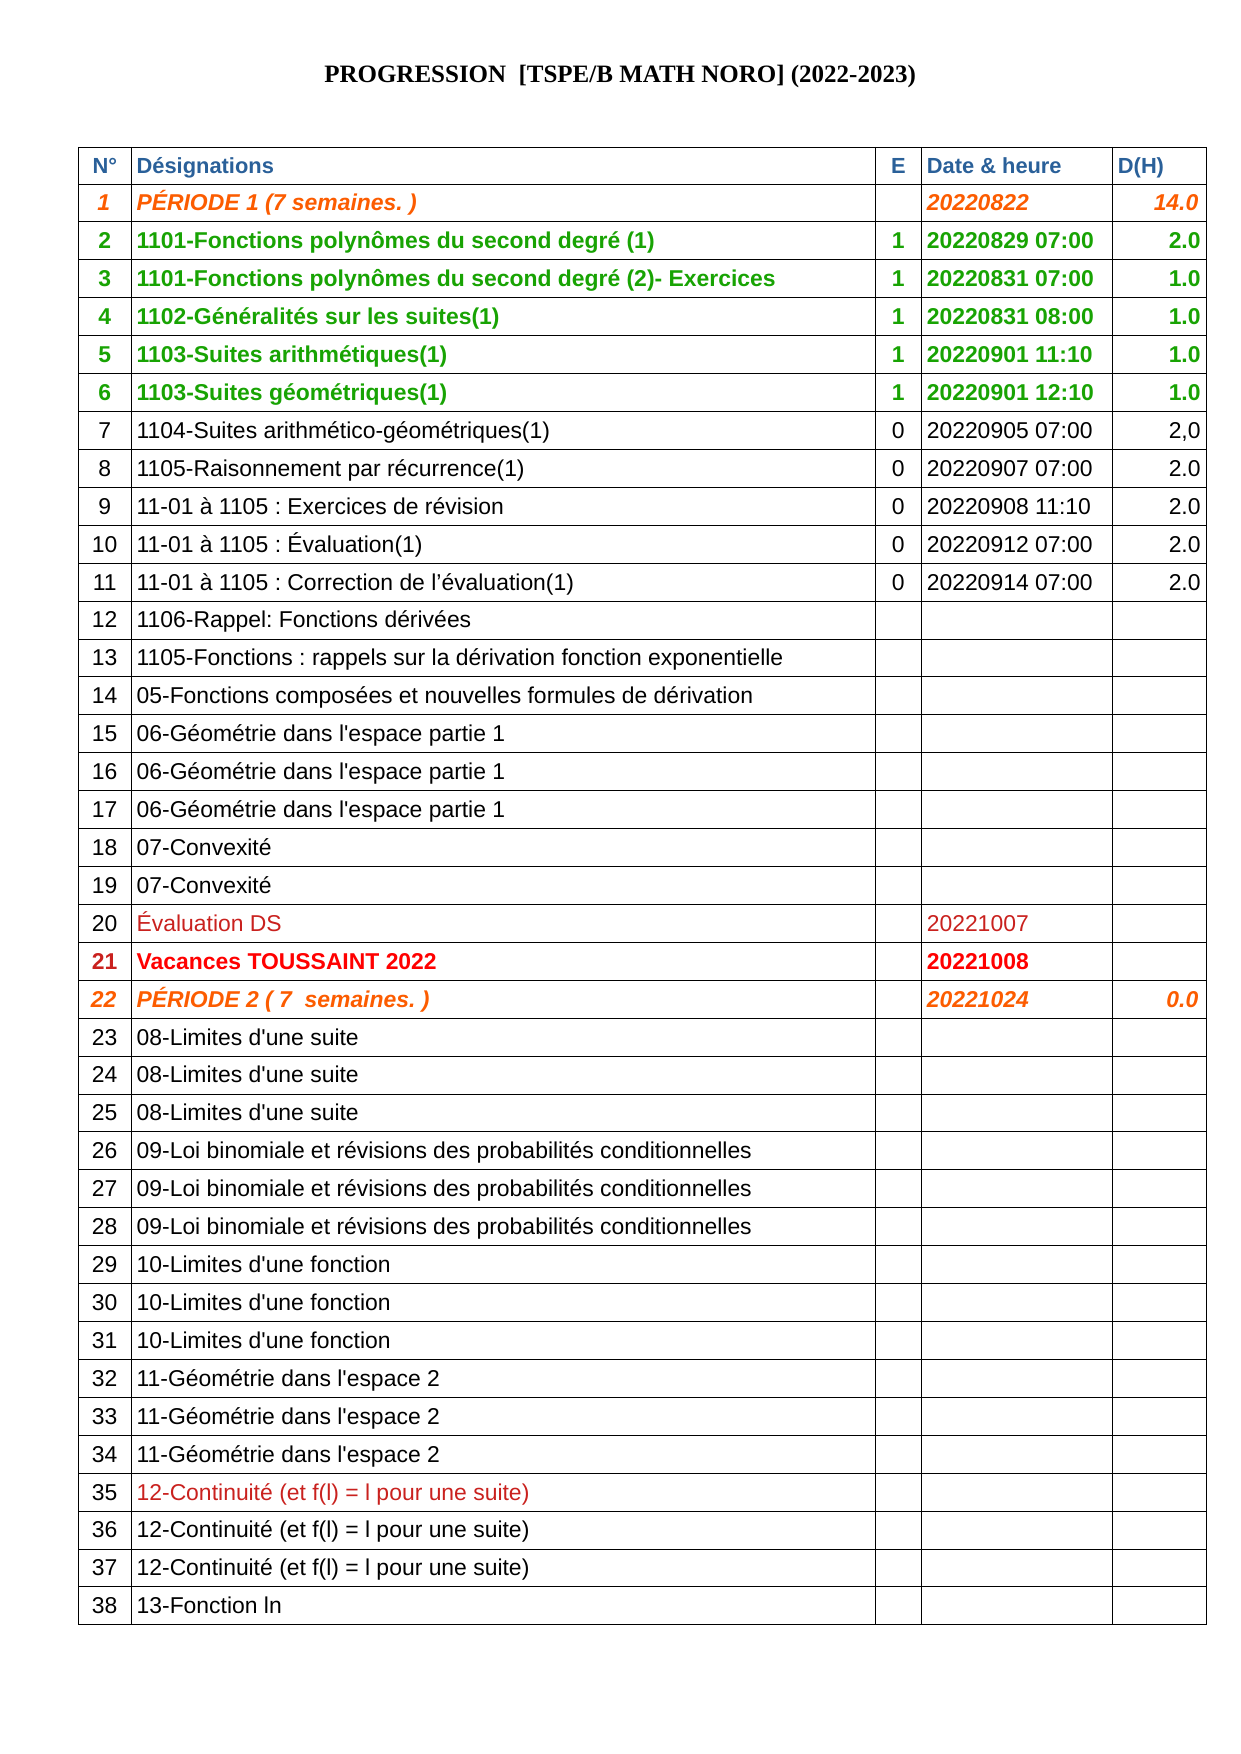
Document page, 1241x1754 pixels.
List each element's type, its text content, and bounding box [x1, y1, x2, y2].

table_cell Vacances TOUSSAINT 2022 [132, 943, 875, 980]
table_cell 2,0 [1113, 412, 1206, 449]
table_cell 3 [79, 260, 131, 297]
table_cell 1 [876, 298, 921, 335]
table_cell [876, 1019, 921, 1056]
table_cell 28 [79, 1208, 131, 1245]
table_cell 27 [79, 1170, 131, 1207]
table_cell 18 [79, 829, 131, 866]
table_cell 1 [876, 260, 921, 297]
table_cell [1113, 1322, 1206, 1359]
table_cell [1113, 1132, 1206, 1169]
table_cell 10-Limites d'une fonction [132, 1284, 875, 1321]
table_cell [876, 1057, 921, 1093]
table_cell [922, 677, 1112, 714]
table_cell [1113, 1398, 1206, 1435]
table_cell [876, 1132, 921, 1169]
table_cell 06-Géométrie dans l'espace partie 1 [132, 791, 875, 828]
table_cell 1105-Fonctions : rappels sur la dérivation fonction exponentielle [132, 640, 875, 676]
table_cell [922, 1132, 1112, 1169]
table_cell 06-Géométrie dans l'espace partie 1 [132, 753, 875, 790]
table_cell 20220822 [922, 185, 1112, 221]
table_cell 20220831 07:00 [922, 260, 1112, 297]
table_cell [876, 1474, 921, 1511]
table_cell 26 [79, 1132, 131, 1169]
table_cell [876, 1512, 921, 1548]
table_header Date & heure [922, 148, 1112, 183]
table_cell [876, 1398, 921, 1435]
table_cell 16 [79, 753, 131, 790]
table_cell [876, 1284, 921, 1321]
table_cell [1113, 1284, 1206, 1321]
table_cell 34 [79, 1436, 131, 1473]
table_cell [1113, 1360, 1206, 1397]
table_cell 5 [79, 336, 131, 373]
table_cell [1113, 829, 1206, 866]
table_cell [922, 1057, 1112, 1093]
table_cell 36 [79, 1512, 131, 1548]
table_cell 0,0 [1113, 981, 1206, 1018]
table_cell 11-01 à 1105 : Évaluation(1) [132, 526, 875, 563]
table_cell [922, 753, 1112, 790]
table_cell 2,0 [1113, 222, 1206, 259]
table_cell [922, 1587, 1112, 1624]
table_cell [922, 715, 1112, 752]
table_cell 09-Loi binomiale et révisions des probabilités conditionnelles [132, 1208, 875, 1245]
table_cell 08-Limites d'une suite [132, 1057, 875, 1093]
table_cell [876, 981, 921, 1018]
table_cell [922, 791, 1112, 828]
table_cell 20220901 12:10 [922, 374, 1112, 411]
table_cell 20220914 07:00 [922, 564, 1112, 601]
table_cell 31 [79, 1322, 131, 1359]
table_header N° [79, 148, 131, 183]
table_cell [1113, 1587, 1206, 1624]
table_cell 08-Limites d'une suite [132, 1095, 875, 1131]
table_cell 1 [876, 374, 921, 411]
table_cell [1113, 867, 1206, 904]
table_cell 20220905 07:00 [922, 412, 1112, 449]
table_cell 20220829 07:00 [922, 222, 1112, 259]
table_cell [1113, 1208, 1206, 1245]
table_cell 12-Continuité (et f(l) = l pour une suite) [132, 1550, 875, 1586]
table_cell [922, 867, 1112, 904]
table_cell [922, 1512, 1112, 1548]
table_cell [922, 1170, 1112, 1207]
table_cell 20220912 07:00 [922, 526, 1112, 563]
table_cell 21 [79, 943, 131, 980]
table_cell 1 [79, 185, 131, 221]
table_cell 1,0 [1113, 336, 1206, 373]
table_cell [876, 867, 921, 904]
table_cell 05-Fonctions composées et nouvelles formules de dérivation [132, 677, 875, 714]
table_cell 8 [79, 450, 131, 487]
table_cell 1102-Généralités sur les suites(1) [132, 298, 875, 335]
table_cell [1113, 1170, 1206, 1207]
table_cell 08-Limites d'une suite [132, 1019, 875, 1056]
table_cell [922, 1550, 1112, 1586]
table_cell [922, 1360, 1112, 1397]
table_cell 1,0 [1113, 260, 1206, 297]
table_cell [1113, 1019, 1206, 1056]
table_cell 20220901 11:10 [922, 336, 1112, 373]
table_header Désignations [132, 148, 875, 183]
table_cell 1104-Suites arithmético-géométriques(1) [132, 412, 875, 449]
table_cell 20 [79, 905, 131, 942]
table_cell 10-Limites d'une fonction [132, 1246, 875, 1283]
table_cell [876, 1170, 921, 1207]
table_cell [1113, 1512, 1206, 1548]
table_cell PÉRIODE 1 (7 semaines. ) [132, 185, 875, 221]
table_cell [876, 1246, 921, 1283]
table_cell 24 [79, 1057, 131, 1093]
table_cell 11-Géométrie dans l'espace 2 [132, 1360, 875, 1397]
table_cell [1113, 943, 1206, 980]
table_cell 1101-Fonctions polynômes du second degré (1) [132, 222, 875, 259]
table_cell [876, 829, 921, 866]
table_cell 11-01 à 1105 : Correction de l’évaluation(1) [132, 564, 875, 601]
table_cell [1113, 1246, 1206, 1283]
table_cell 9 [79, 488, 131, 525]
table_cell [1113, 715, 1206, 752]
table_cell [1113, 1474, 1206, 1511]
table_cell 0 [876, 564, 921, 601]
table_cell 20221024 [922, 981, 1112, 1018]
table_cell [922, 1398, 1112, 1435]
table_cell 06-Géométrie dans l'espace partie 1 [132, 715, 875, 752]
table_cell 17 [79, 791, 131, 828]
table_cell 15 [79, 715, 131, 752]
table_cell 29 [79, 1246, 131, 1283]
table_cell 19 [79, 867, 131, 904]
table_cell 1,0 [1113, 374, 1206, 411]
table_cell [1113, 1095, 1206, 1131]
table_cell 10-Limites d'une fonction [132, 1322, 875, 1359]
table_cell 11-Géométrie dans l'espace 2 [132, 1436, 875, 1473]
table_cell [922, 1208, 1112, 1245]
table_cell [922, 1284, 1112, 1321]
table_cell [922, 1095, 1112, 1131]
table_cell 0 [876, 450, 921, 487]
table_cell [876, 715, 921, 752]
table_cell 20220907 07:00 [922, 450, 1112, 487]
table_cell 11 [79, 564, 131, 601]
table_cell 30 [79, 1284, 131, 1321]
table_cell [876, 1322, 921, 1359]
table_cell 13 [79, 640, 131, 676]
table_cell [1113, 1436, 1206, 1473]
table_cell 10 [79, 526, 131, 563]
table_cell 35 [79, 1474, 131, 1511]
table_cell 1103-Suites géométriques(1) [132, 374, 875, 411]
table_cell [922, 1019, 1112, 1056]
table_cell 11-Géométrie dans l'espace 2 [132, 1398, 875, 1435]
table_cell 38 [79, 1587, 131, 1624]
table_cell [876, 1360, 921, 1397]
table_cell 20220908 11:10 [922, 488, 1112, 525]
table_header D(H) [1113, 148, 1206, 183]
table_cell 2,0 [1113, 488, 1206, 525]
table_cell 1103-Suites arithmétiques(1) [132, 336, 875, 373]
table_cell [922, 1322, 1112, 1359]
table_cell [876, 1095, 921, 1131]
table_cell 37 [79, 1550, 131, 1586]
table_cell [876, 1587, 921, 1624]
table_cell [876, 185, 921, 221]
table_cell [876, 943, 921, 980]
table_cell 1105-Raisonnement par récurrence(1) [132, 450, 875, 487]
table_cell 12-Continuité (et f(l) = l pour une suite) [132, 1474, 875, 1511]
table_cell 1,0 [1113, 298, 1206, 335]
table_cell 09-Loi binomiale et révisions des probabilités conditionnelles [132, 1132, 875, 1169]
table_cell [876, 791, 921, 828]
table_cell [922, 602, 1112, 638]
table_cell 11-01 à 1105 : Exercices de révision [132, 488, 875, 525]
table_cell [922, 640, 1112, 676]
table_cell 6 [79, 374, 131, 411]
table_header E [876, 148, 921, 183]
table_cell 23 [79, 1019, 131, 1056]
table_cell 20221007 [922, 905, 1112, 942]
table_cell [1113, 677, 1206, 714]
table_cell [876, 1436, 921, 1473]
table_cell 1106-Rappel: Fonctions dérivées [132, 602, 875, 638]
table_cell 20220831 08:00 [922, 298, 1112, 335]
table_cell [922, 1436, 1112, 1473]
table_cell [922, 1474, 1112, 1511]
table_cell [1113, 602, 1206, 638]
table_cell 13-Fonction ln [132, 1587, 875, 1624]
table_cell [922, 829, 1112, 866]
table_cell 12 [79, 602, 131, 638]
table_cell [876, 905, 921, 942]
table_cell [1113, 753, 1206, 790]
table_cell [1113, 1057, 1206, 1093]
table_cell 0 [876, 412, 921, 449]
table_cell 1101-Fonctions polynômes du second degré (2)- Exercices [132, 260, 875, 297]
table_cell 25 [79, 1095, 131, 1131]
table_cell 14 [79, 677, 131, 714]
table_cell [922, 1246, 1112, 1283]
table_cell [876, 1208, 921, 1245]
table_cell 09-Loi binomiale et révisions des probabilités conditionnelles [132, 1170, 875, 1207]
table_cell 22 [79, 981, 131, 1018]
table_cell [876, 677, 921, 714]
table_cell 20221008 [922, 943, 1112, 980]
table_cell 16,0 [1113, 185, 1206, 221]
table_cell 0 [876, 526, 921, 563]
table_cell [876, 1550, 921, 1586]
table_cell 4 [79, 298, 131, 335]
table_cell 12-Continuité (et f(l) = l pour une suite) [132, 1512, 875, 1548]
table_cell [876, 753, 921, 790]
table_cell 07-Convexité [132, 867, 875, 904]
table_cell [1113, 640, 1206, 676]
table_cell 32 [79, 1360, 131, 1397]
table_cell [876, 640, 921, 676]
table_cell 1 [876, 336, 921, 373]
table_cell 2,0 [1113, 526, 1206, 563]
table_cell 0 [876, 488, 921, 525]
table_cell [1113, 905, 1206, 942]
table_cell PÉRIODE 2 ( 7 semaines. ) [132, 981, 875, 1018]
table_cell 1 [876, 222, 921, 259]
table_cell Évaluation DS [132, 905, 875, 942]
table_cell 2,0 [1113, 450, 1206, 487]
table_cell [876, 602, 921, 638]
table_cell 7 [79, 412, 131, 449]
table_cell [1113, 791, 1206, 828]
table_cell 07-Convexité [132, 829, 875, 866]
table_cell 33 [79, 1398, 131, 1435]
table_cell [1113, 1550, 1206, 1586]
table_cell 2 [79, 222, 131, 259]
table_cell 2,0 [1113, 564, 1206, 601]
